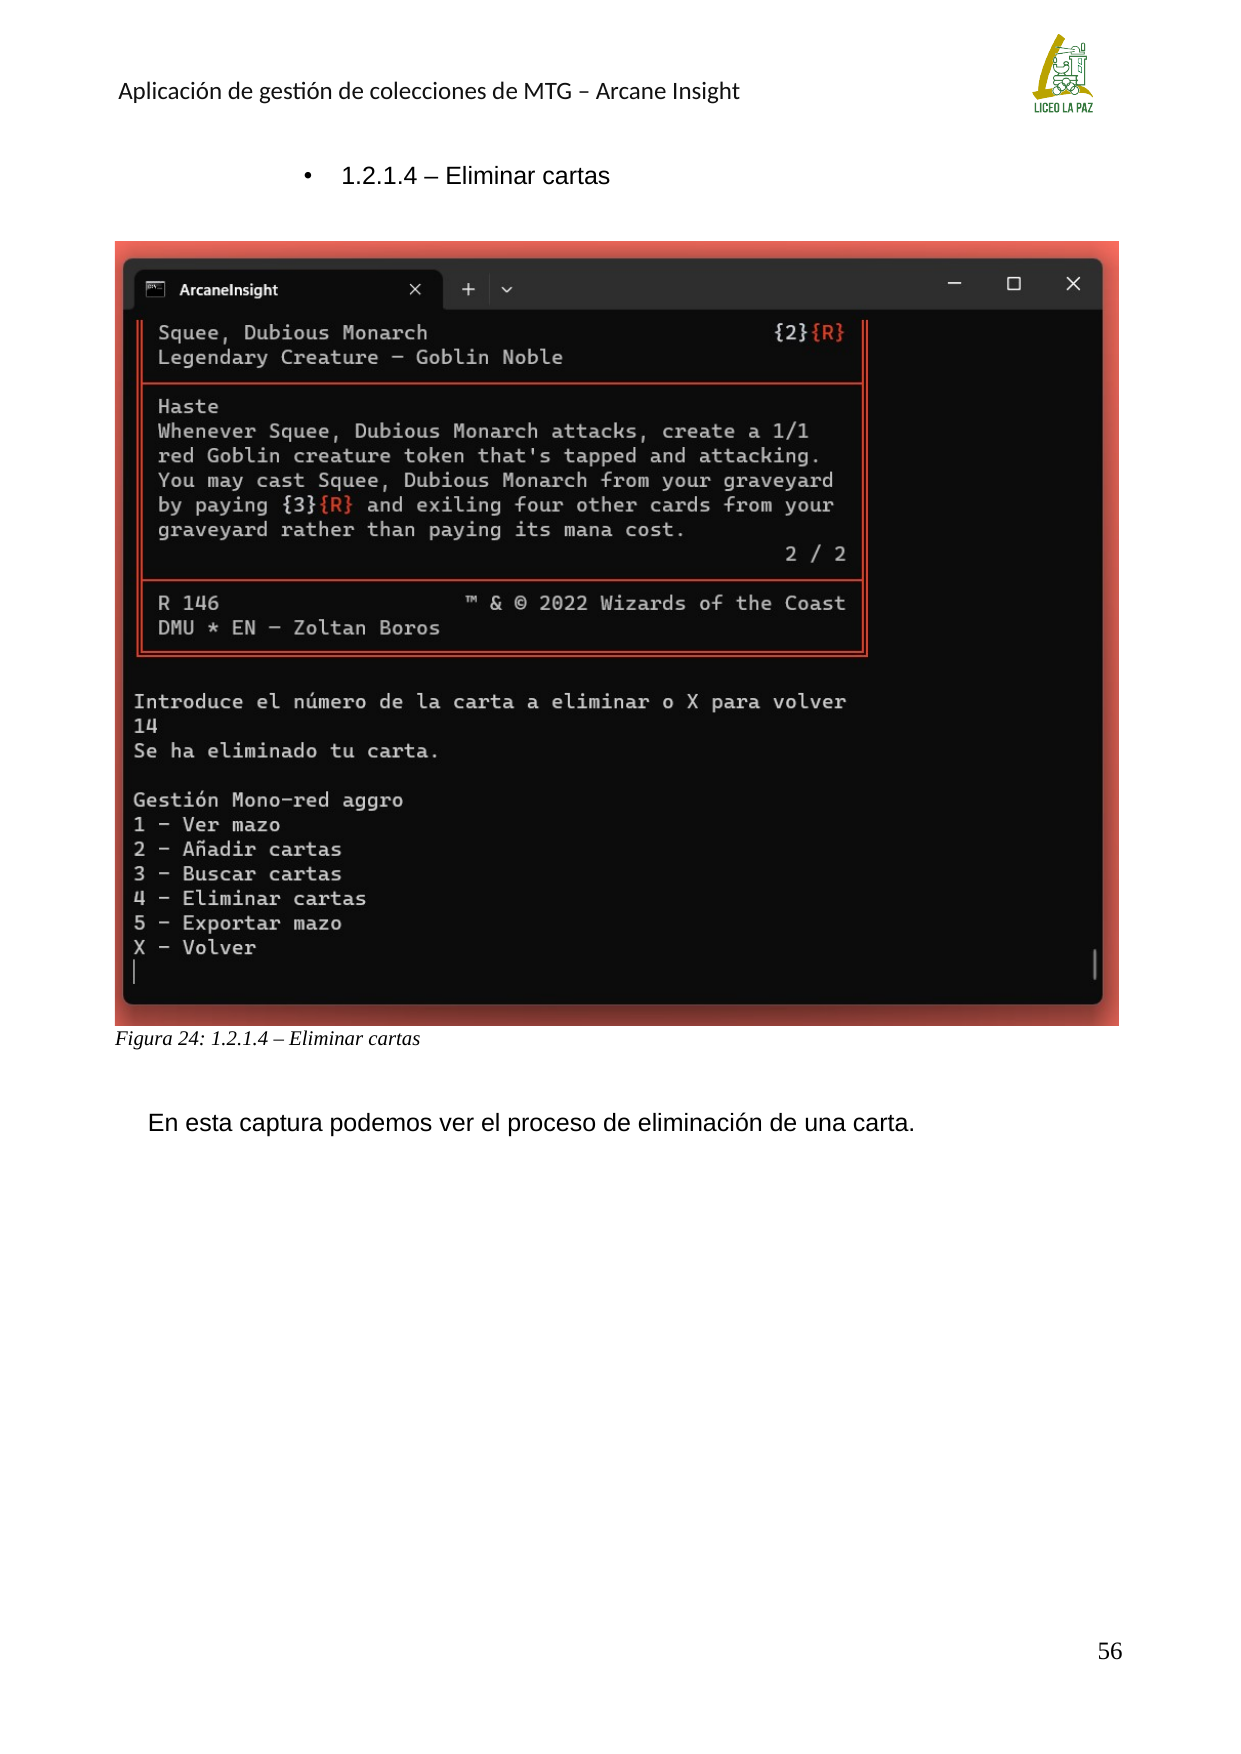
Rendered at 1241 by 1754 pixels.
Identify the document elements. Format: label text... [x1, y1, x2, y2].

picture [1025, 26, 1100, 121]
picture [114, 241, 1119, 1026]
list 1.2.1.4 – Eliminar cartas [303, 161, 1122, 190]
text En esta captura podemos ver el proceso de eliminación de una carta. [118, 1107, 1122, 1136]
text Figura 24: 1.2.1.4 – Eliminar cartas [115, 1026, 1119, 1050]
